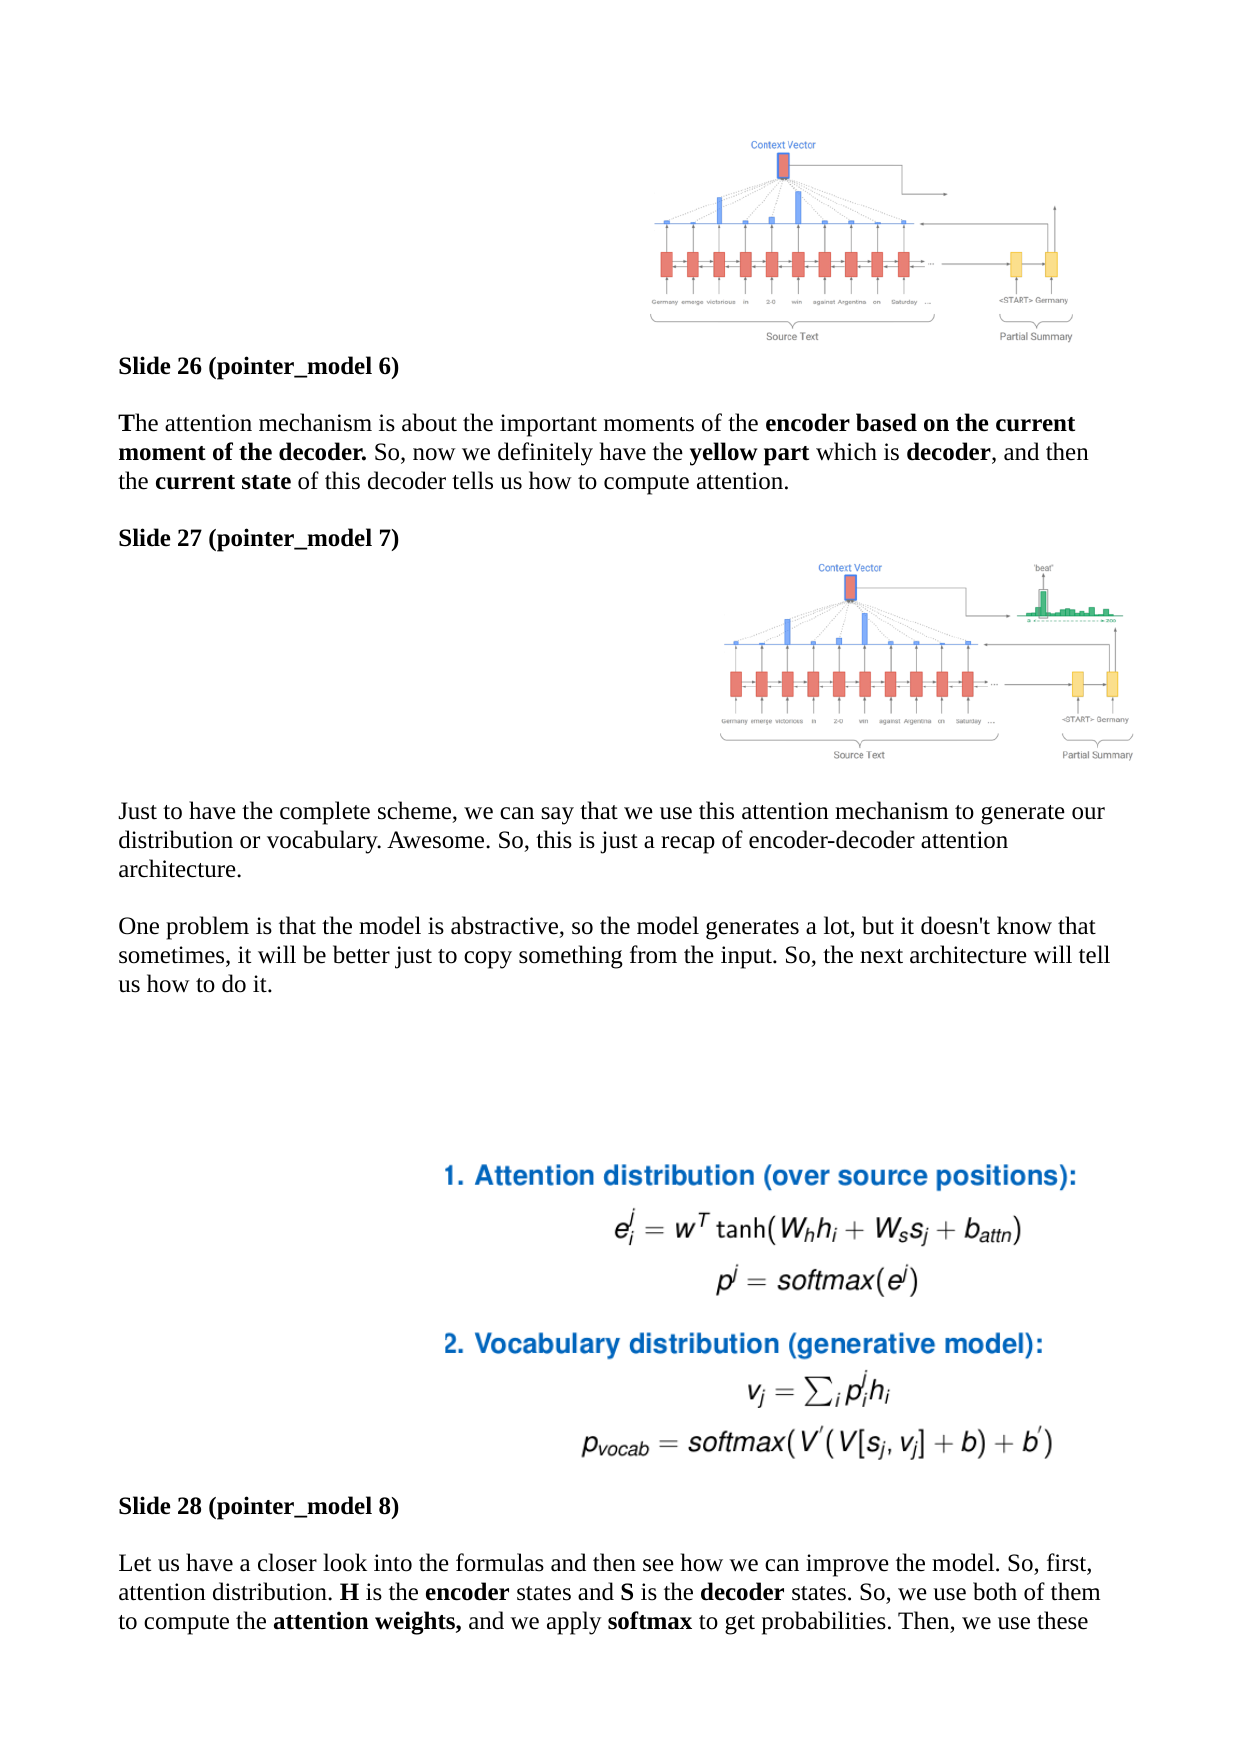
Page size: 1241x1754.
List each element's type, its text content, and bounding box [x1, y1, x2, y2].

text The attention mechanism is about the important moments of the encoder based on the current moment of the decoder. So, now we definitely have the yellow part which is decoder, and then the current state of this decoder tells us how to compute attention. [118, 408, 1122, 495]
picture [445, 1160, 1101, 1463]
picture [649, 132, 1091, 351]
text Slide 28 (pointer_model 8) [118, 1491, 1122, 1520]
text Let us have a closer look into the formulas and then see how we can improve the model. So, first, attention distribution. H is the encoder states and S is the decoder states. So, we use both of them to compute the attention weights, and we apply softmax to get probabilities. Then, we use these [118, 1548, 1122, 1635]
text Slide 27 (pointer_model 7) [118, 523, 1122, 552]
text Just to have the complete scheme, we can say that we use this attention mechanism to generate our distribution or vocabulary. Awesome. So, this is just a recap of encoder-decoder attention architecture. [118, 796, 1122, 883]
text Slide 26 (pointer_model 6) [118, 118, 1122, 380]
text One problem is that the model is abstractive, so the model generates a lot, but it doesn't know that sometimes, it will be better just to copy something from the input. So, the next architecture will tell us how to do it. [118, 911, 1122, 998]
picture [720, 556, 1145, 768]
